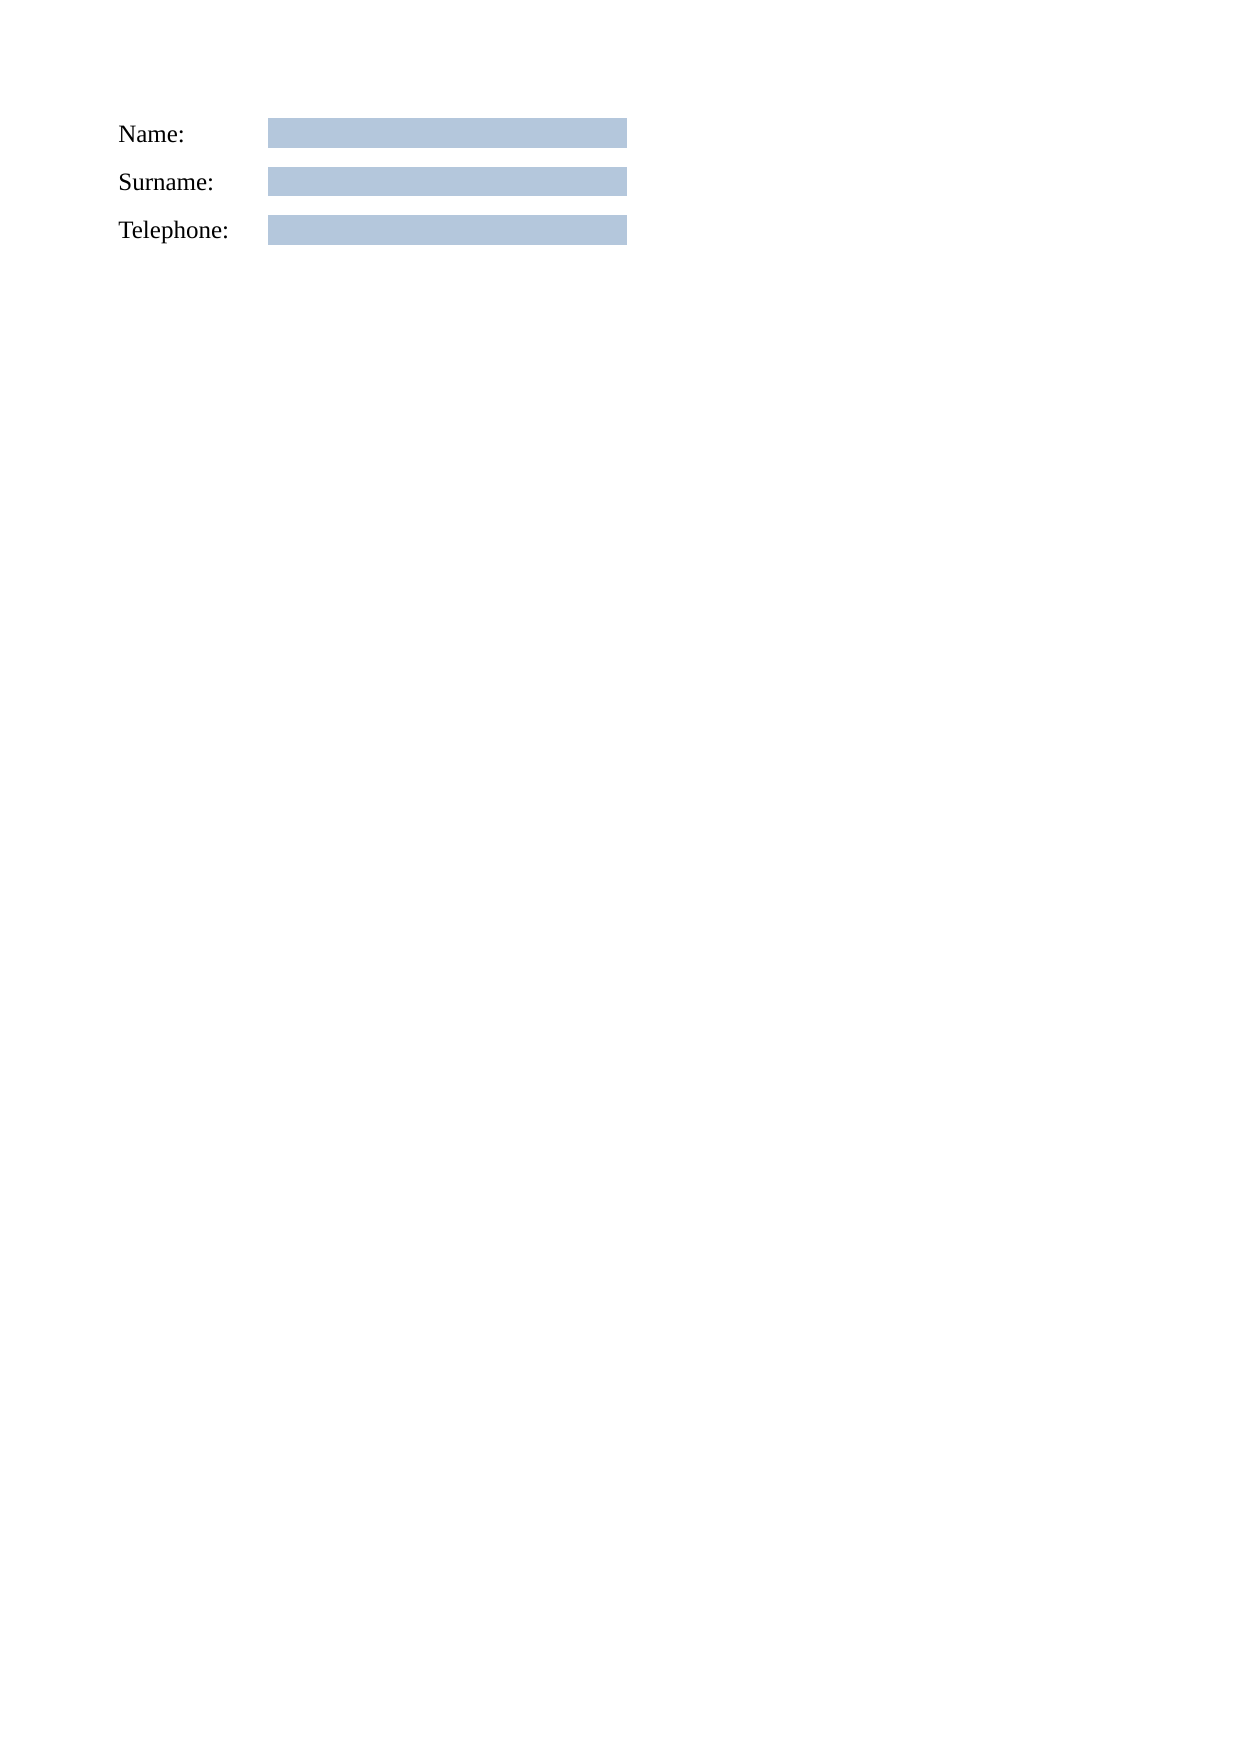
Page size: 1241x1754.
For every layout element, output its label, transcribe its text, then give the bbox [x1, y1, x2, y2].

text [627, 215, 1122, 245]
text Name: [118, 118, 268, 148]
text [627, 118, 1122, 148]
text Surname: [118, 167, 268, 196]
text Telephone: [118, 215, 268, 245]
text [627, 167, 1122, 196]
